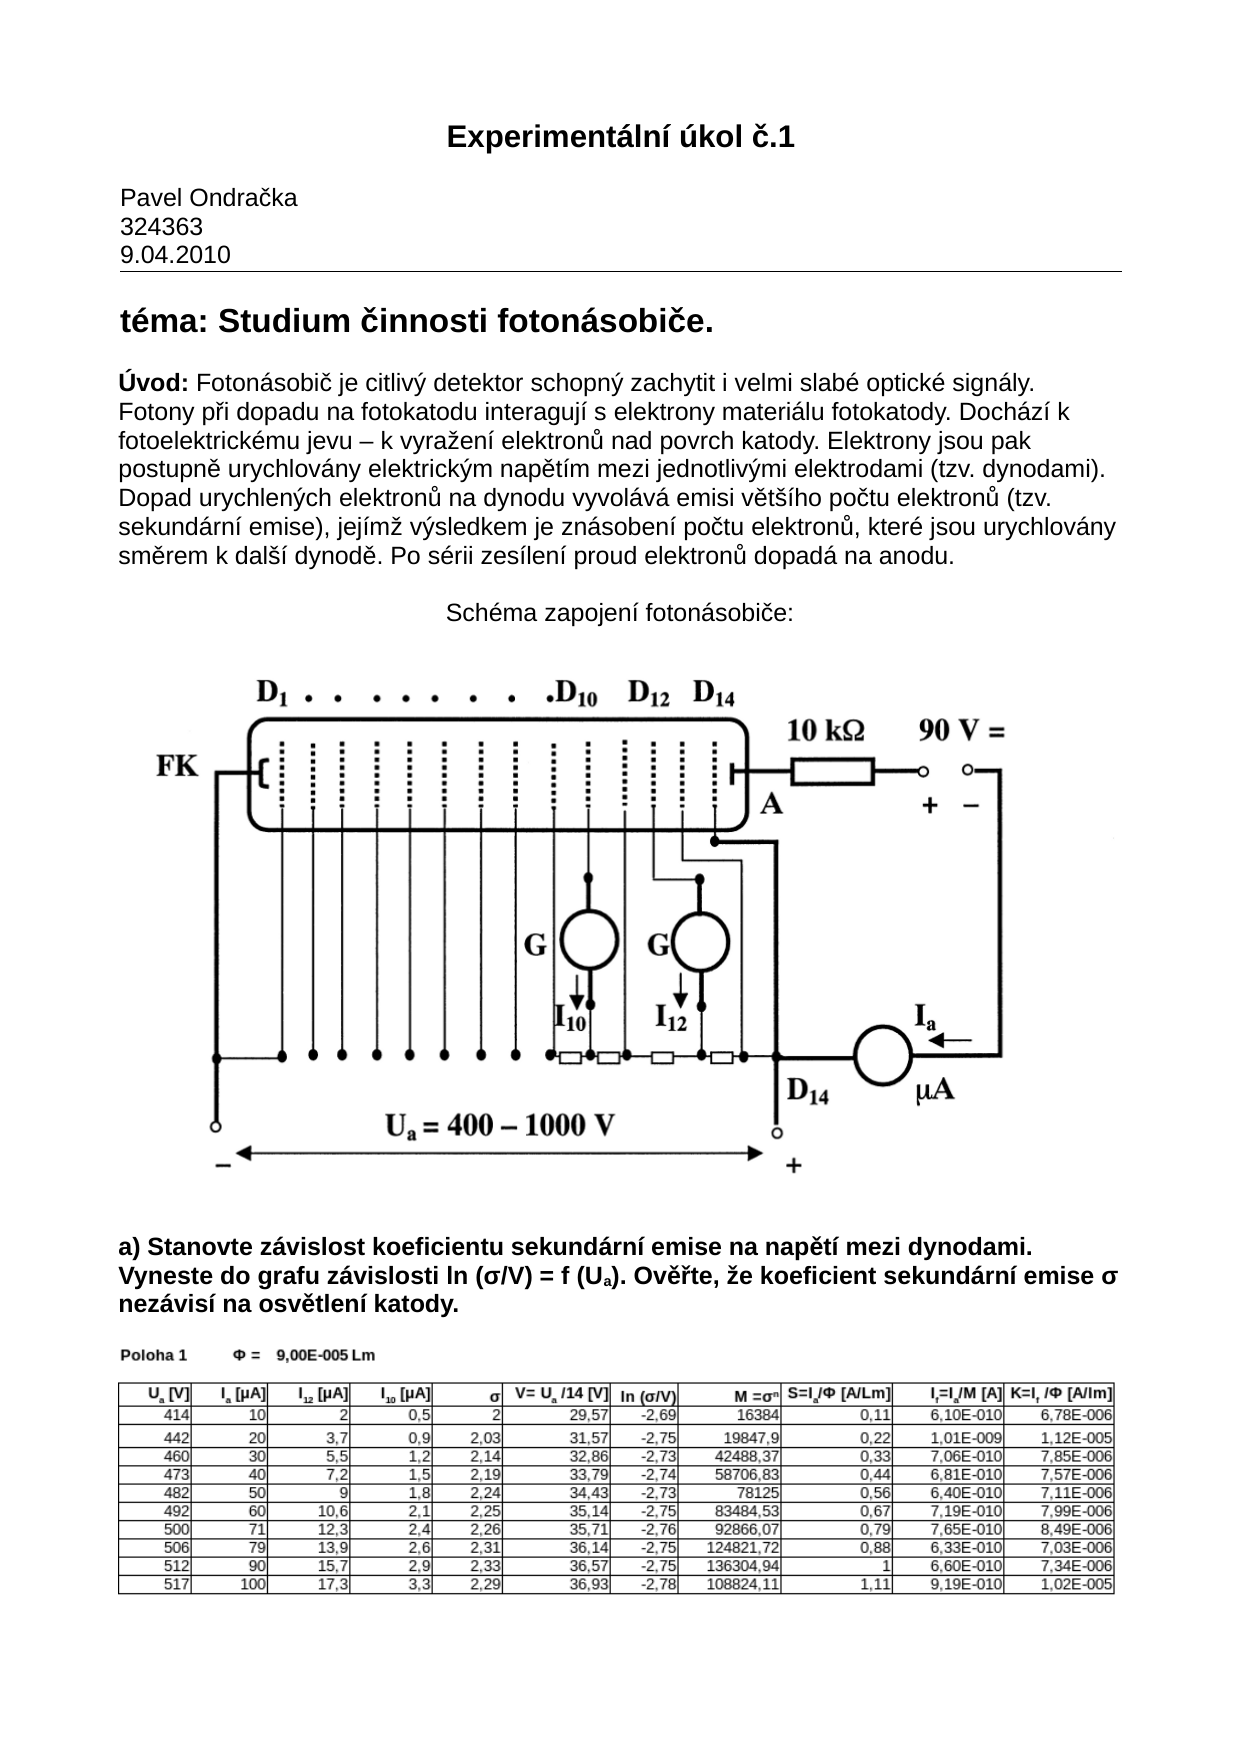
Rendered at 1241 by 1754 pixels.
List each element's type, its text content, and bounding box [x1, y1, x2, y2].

text Fotony při dopadu na fotokatodu interagují s elektrony materiálu fotokatody. Dochází k fotoelektrickému jevu – k vyražení elektronů nad povrch katody. Elektrony jsou pak postupně urychlovány elektrickým napětím mezi jednotlivými elektrodami (tzv. dynodami). Dopad urychlených elektronů na dynodu vyvolává emisi většího počtu elektronů (tzv. sekundární emise), jejímž výsledkem je znásobení počtu elektronů, které jsou urychlovány směrem k další dynodě. Po sérii zesílení proud elektronů dopadá na anodu. [118, 397, 1122, 569]
text 9.04.2010 [120, 240, 1122, 271]
text Experimentální úkol č.1 [120, 118, 1122, 154]
picture [111, 634, 1116, 1232]
text Schéma zapojení fotonásobiče: [118, 598, 1122, 627]
text Pavel Ondračka [120, 183, 1122, 212]
picture [118, 1346, 1122, 1609]
text téma: Studium činnosti fotonásobiče. [120, 301, 1122, 339]
text 324363 [120, 212, 1122, 240]
text a) Stanovte závislost koeficientu sekundární emise na napětí mezi dynodami. Vyneste do grafu závislosti ln (σ/V) = f (Ua). Ověřte, že koeficient sekundární emise σ nezávisí na osvětlení katody. [118, 627, 1122, 1318]
text Úvod: Fotonásobič je citlivý detektor schopný zachytit i velmi slabé optické signály. [118, 368, 1122, 397]
